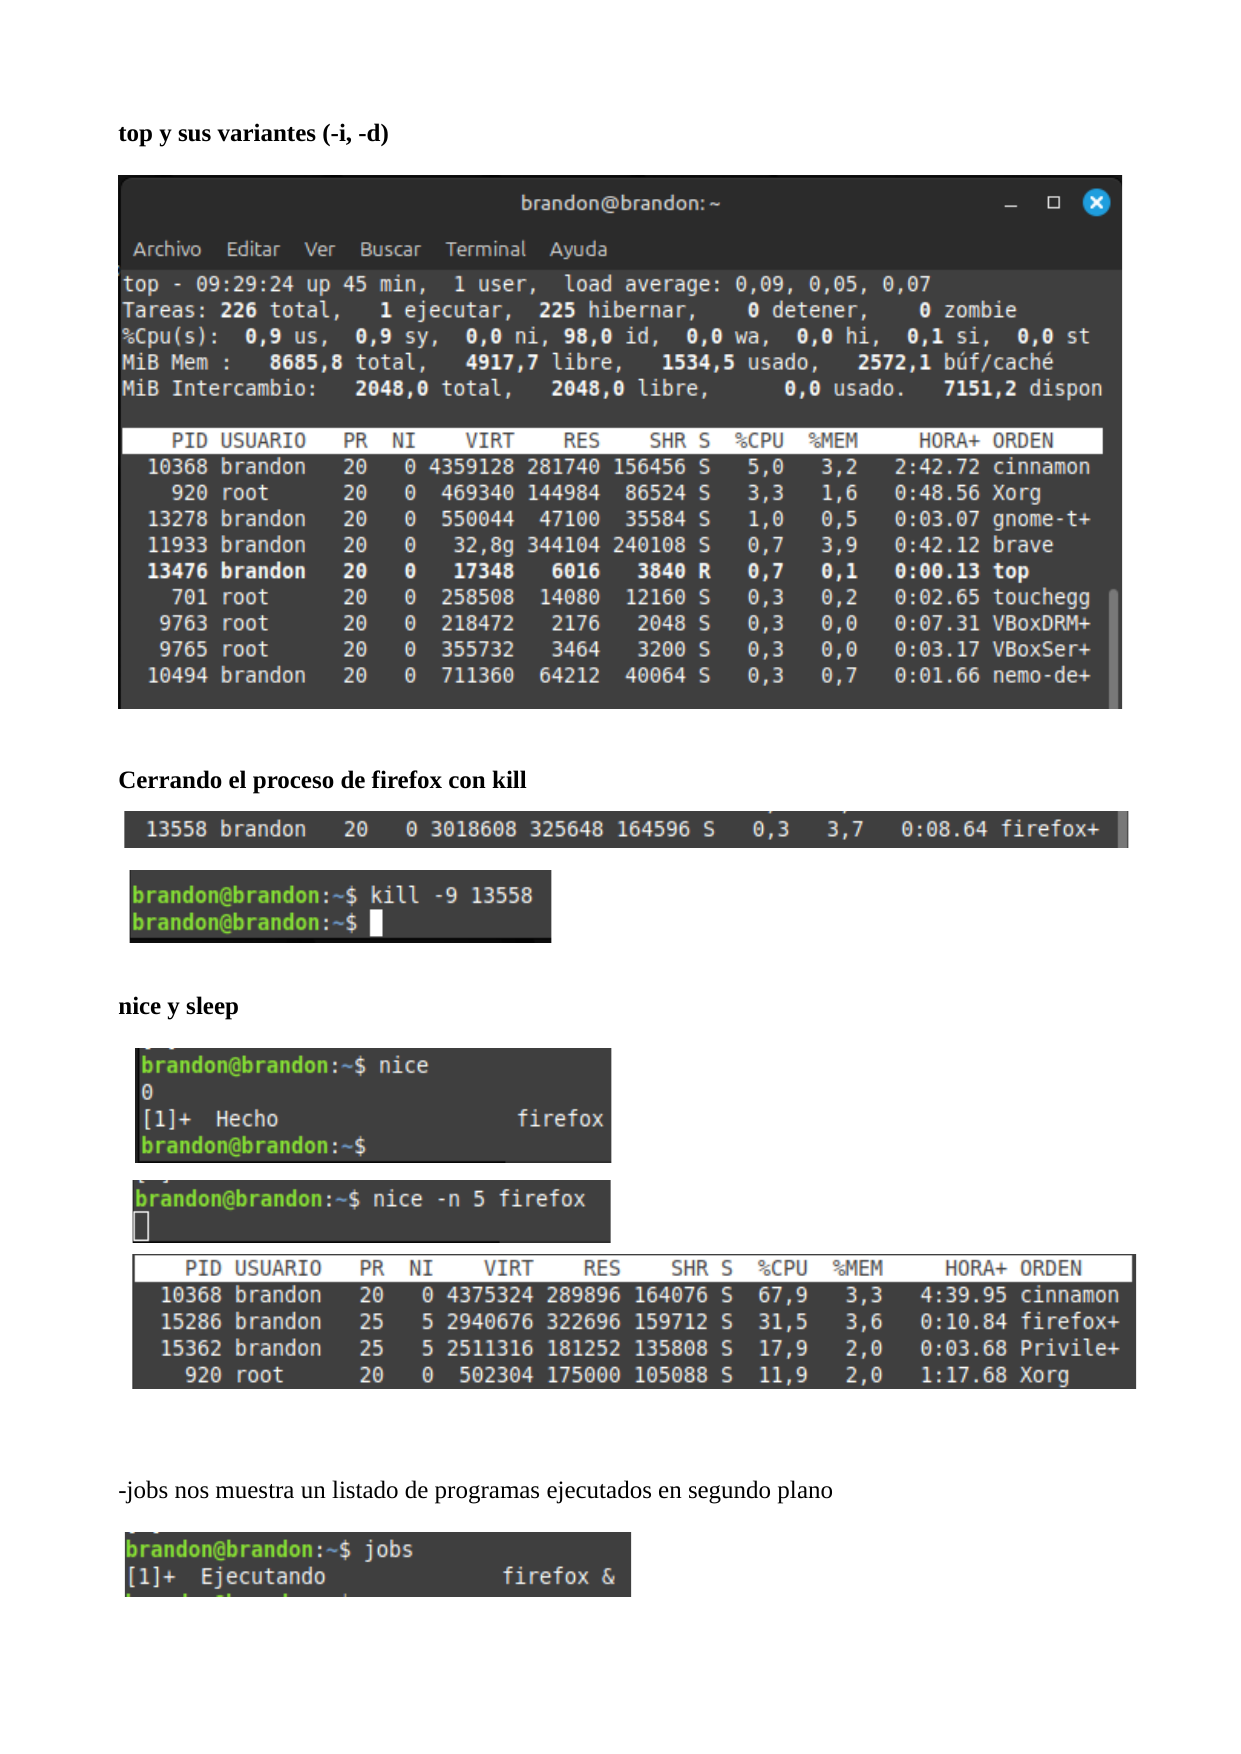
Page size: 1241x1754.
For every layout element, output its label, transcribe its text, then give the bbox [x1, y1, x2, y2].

text top y sus variantes (-i, -d) [118, 118, 1122, 147]
text -jobs nos muestra un listado de programas ejecutados en segundo plano [118, 1475, 1122, 1503]
picture [118, 175, 1123, 709]
text Cerrando el proceso de firefox con kill [118, 766, 1122, 905]
picture [132, 1180, 611, 1243]
picture [129, 870, 552, 943]
picture [124, 1532, 632, 1597]
picture [124, 811, 1129, 848]
picture [135, 1048, 612, 1163]
text nice y sleep [118, 991, 1122, 1020]
picture [132, 1254, 1137, 1389]
